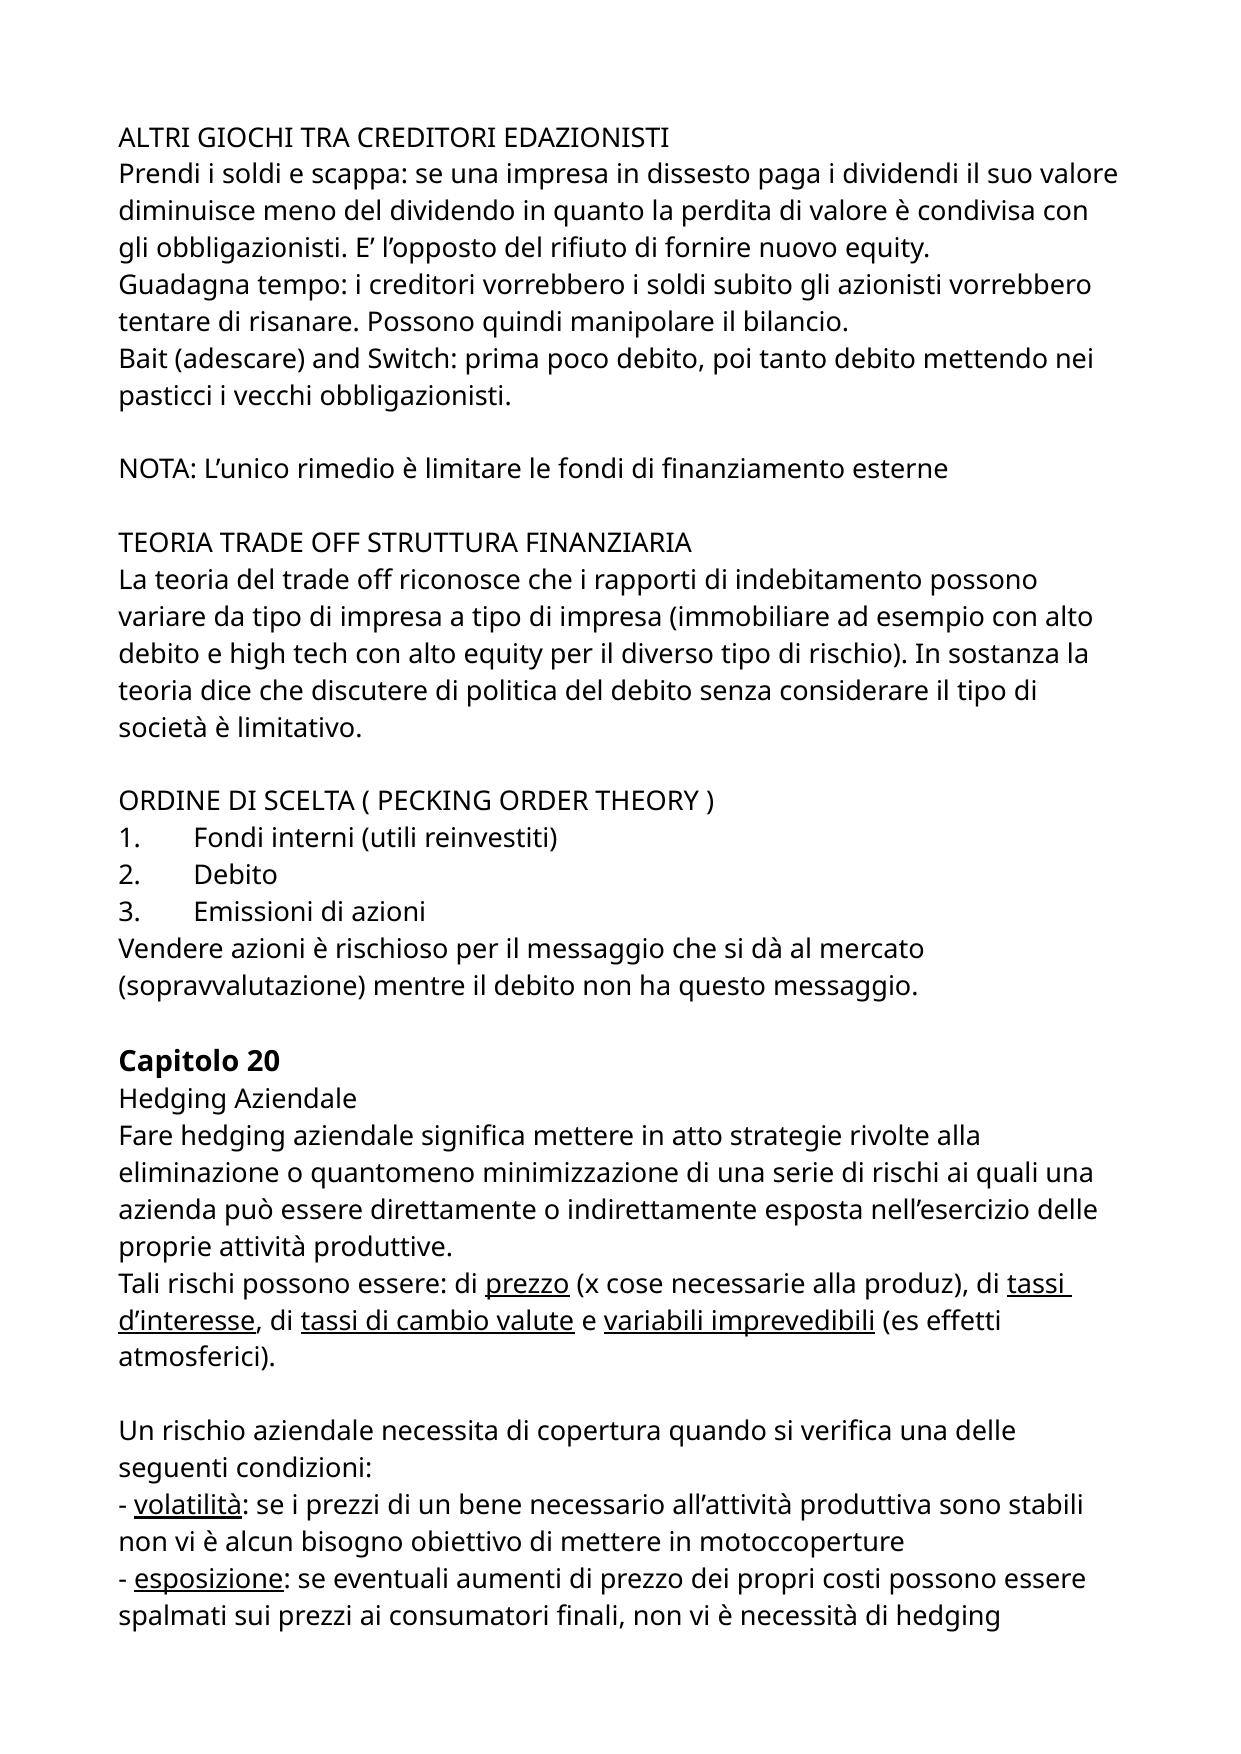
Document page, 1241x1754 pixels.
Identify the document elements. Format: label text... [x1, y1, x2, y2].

text NOTA: L’unico rimedio è limitare le fondi di finanziamento esterne [118, 450, 1122, 487]
text Fare hedging aziendale significa mettere in atto strategie rivolte alla eliminazione o quantomeno minimizzazione di una serie di rischi ai quali una azienda può essere direttamente o indirettamente esposta nell’esercizio delle proprie attività produttive. [118, 1117, 1122, 1264]
text 1. Fondi interni (utili reinvestiti) [118, 819, 1122, 856]
text La teoria del trade off riconosce che i rapporti di indebitamento possono variare da tipo di impresa a tipo di impresa (immobiliare ad esempio con alto debito e high tech con alto equity per il diverso tipo di rischio). In sostanza la teoria dice che discutere di politica del debito senza considerare il tipo di società è limitativo. [118, 561, 1122, 745]
text Bait (adescare) and Switch: prima poco debito, poi tanto debito mettendo nei pasticci i vecchi obbligazionisti. [118, 339, 1122, 413]
text Tali rischi possono essere: di prezzo (x cose necessarie alla produz), di tassi d’interesse, di tassi di cambio valute e variabili imprevedibili (es effetti atmosferici). [118, 1264, 1122, 1375]
text ALTRI GIOCHI TRA CREDITORI EDAZIONISTI [118, 118, 1122, 155]
text Capitolo 20 [118, 1040, 1122, 1080]
text - volatilità: se i prezzi di un bene necessario all’attività produttiva sono stabili non vi è alcun bisogno obiettivo di mettere in motoccoperture [118, 1485, 1122, 1559]
text TEORIA TRADE OFF STRUTTURA FINANZIARIA [118, 524, 1122, 561]
text 2. Debito [118, 856, 1122, 892]
text Un rischio aziendale necessita di copertura quando si verifica una delle seguenti condizioni: [118, 1412, 1122, 1485]
text Hedging Aziendale [118, 1080, 1122, 1117]
text ORDINE DI SCELTA ( PECKING ORDER THEORY ) [118, 782, 1122, 819]
text - esposizione: se eventuali aumenti di prezzo dei propri costi possono essere spalmati sui prezzi ai consumatori finali, non vi è necessità di hedging [118, 1559, 1122, 1633]
text Prendi i soldi e scappa: se una impresa in dissesto paga i dividendi il suo valore diminuisce meno del dividendo in quanto la perdita di valore è condivisa con gli obbligazionisti. E’ l’opposto del rifiuto di fornire nuovo equity. [118, 155, 1122, 266]
text Vendere azioni è rischioso per il messaggio che si dà al mercato (sopravvalutazione) mentre il debito non ha questo messaggio. [118, 929, 1122, 1003]
text 3. Emissioni di azioni [118, 892, 1122, 929]
text Guadagna tempo: i creditori vorrebbero i soldi subito gli azionisti vorrebbero tentare di risanare. Possono quindi manipolare il bilancio. [118, 266, 1122, 339]
